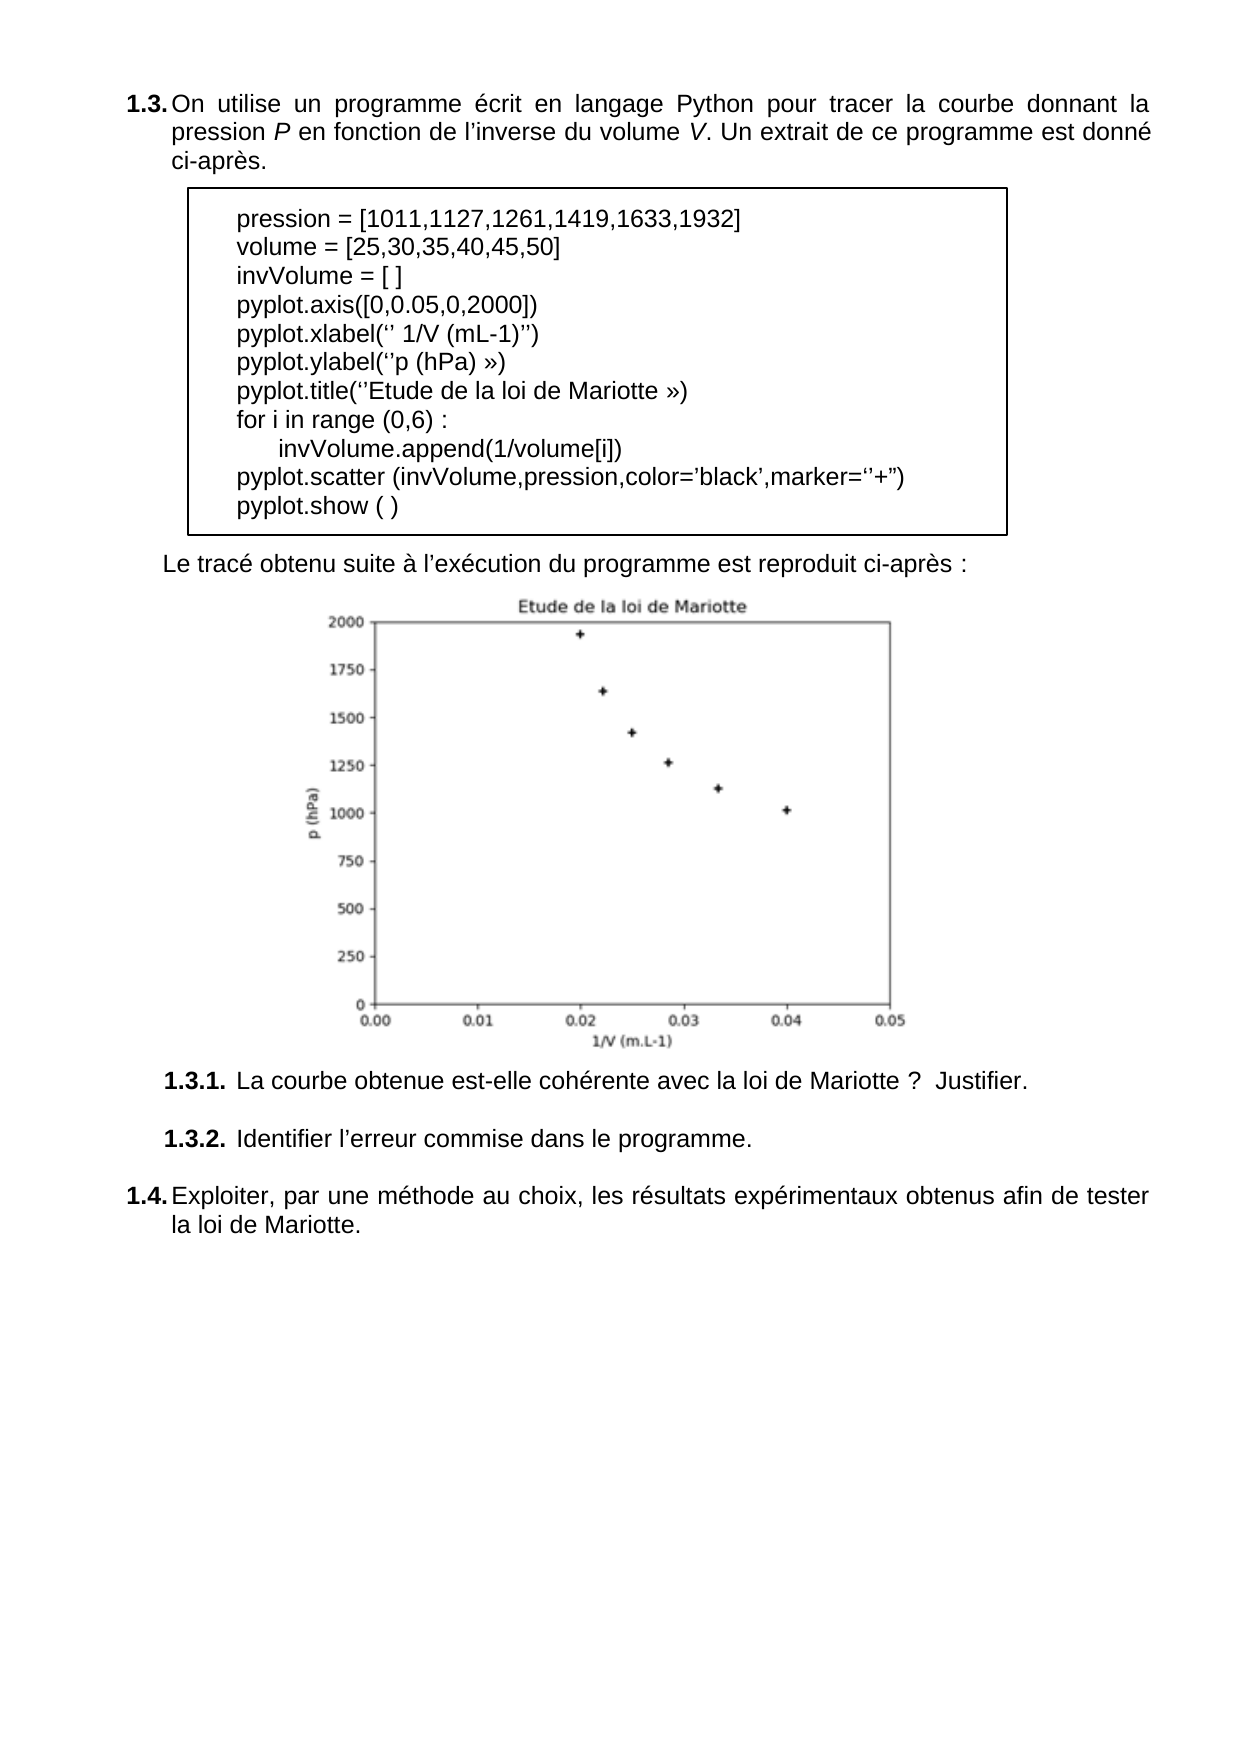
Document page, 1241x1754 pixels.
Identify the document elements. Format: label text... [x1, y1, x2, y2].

text pyplot.axis([0,0.05,0,2000]) [200, 290, 1006, 319]
text pyplot.show ( ) [200, 491, 1006, 520]
text invVolume.append(1/volume[i]) [200, 434, 1006, 462]
text pyplot.scatter (invVolume,pression,color=’black’,marker=‘’+”) [200, 462, 1006, 491]
text [1008, 319, 1152, 347]
text [1008, 290, 1152, 319]
text [1008, 204, 1152, 232]
text pyplot.ylabel(‘’p (hPa) ») [200, 347, 1006, 376]
text [1008, 376, 1152, 405]
list Exploiter, par une méthode au choix, les résultats expérimentaux obtenus afin de tester la loi de Mariotte. [126, 1181, 1152, 1239]
text [1008, 434, 1152, 462]
text pression = [1011,1127,1261,1419,1633,1932] [200, 204, 1006, 232]
text [1008, 462, 1152, 491]
text for i in range (0,6) : [200, 405, 1006, 434]
list La courbe obtenue est-elle cohérente avec la loi de Mariotte ? Justifier. [164, 1066, 1152, 1095]
text [1008, 261, 1152, 290]
text [1008, 347, 1152, 376]
text [1008, 405, 1152, 434]
list On utilise un programme écrit en langage Python pour tracer la courbe donnant la pression P en fonction de l’inverse du volume V. Un extrait de ce programme est donné ci-après. [126, 89, 1152, 175]
text pyplot.title(‘’Etude de la loi de Mariotte ») [200, 376, 1006, 405]
text pyplot.xlabel(‘’ 1/V (mL-1)’’) [200, 319, 1006, 347]
text [1008, 491, 1152, 520]
text volume = [25,30,35,40,45,50] [200, 232, 1006, 261]
text Le tracé obtenu suite à l’exécution du programme est reproduit ci-après : [126, 549, 1152, 577]
list Identifier l’erreur commise dans le programme. [164, 1124, 1152, 1152]
text [1008, 232, 1152, 261]
text invVolume = [ ] [200, 261, 1006, 290]
